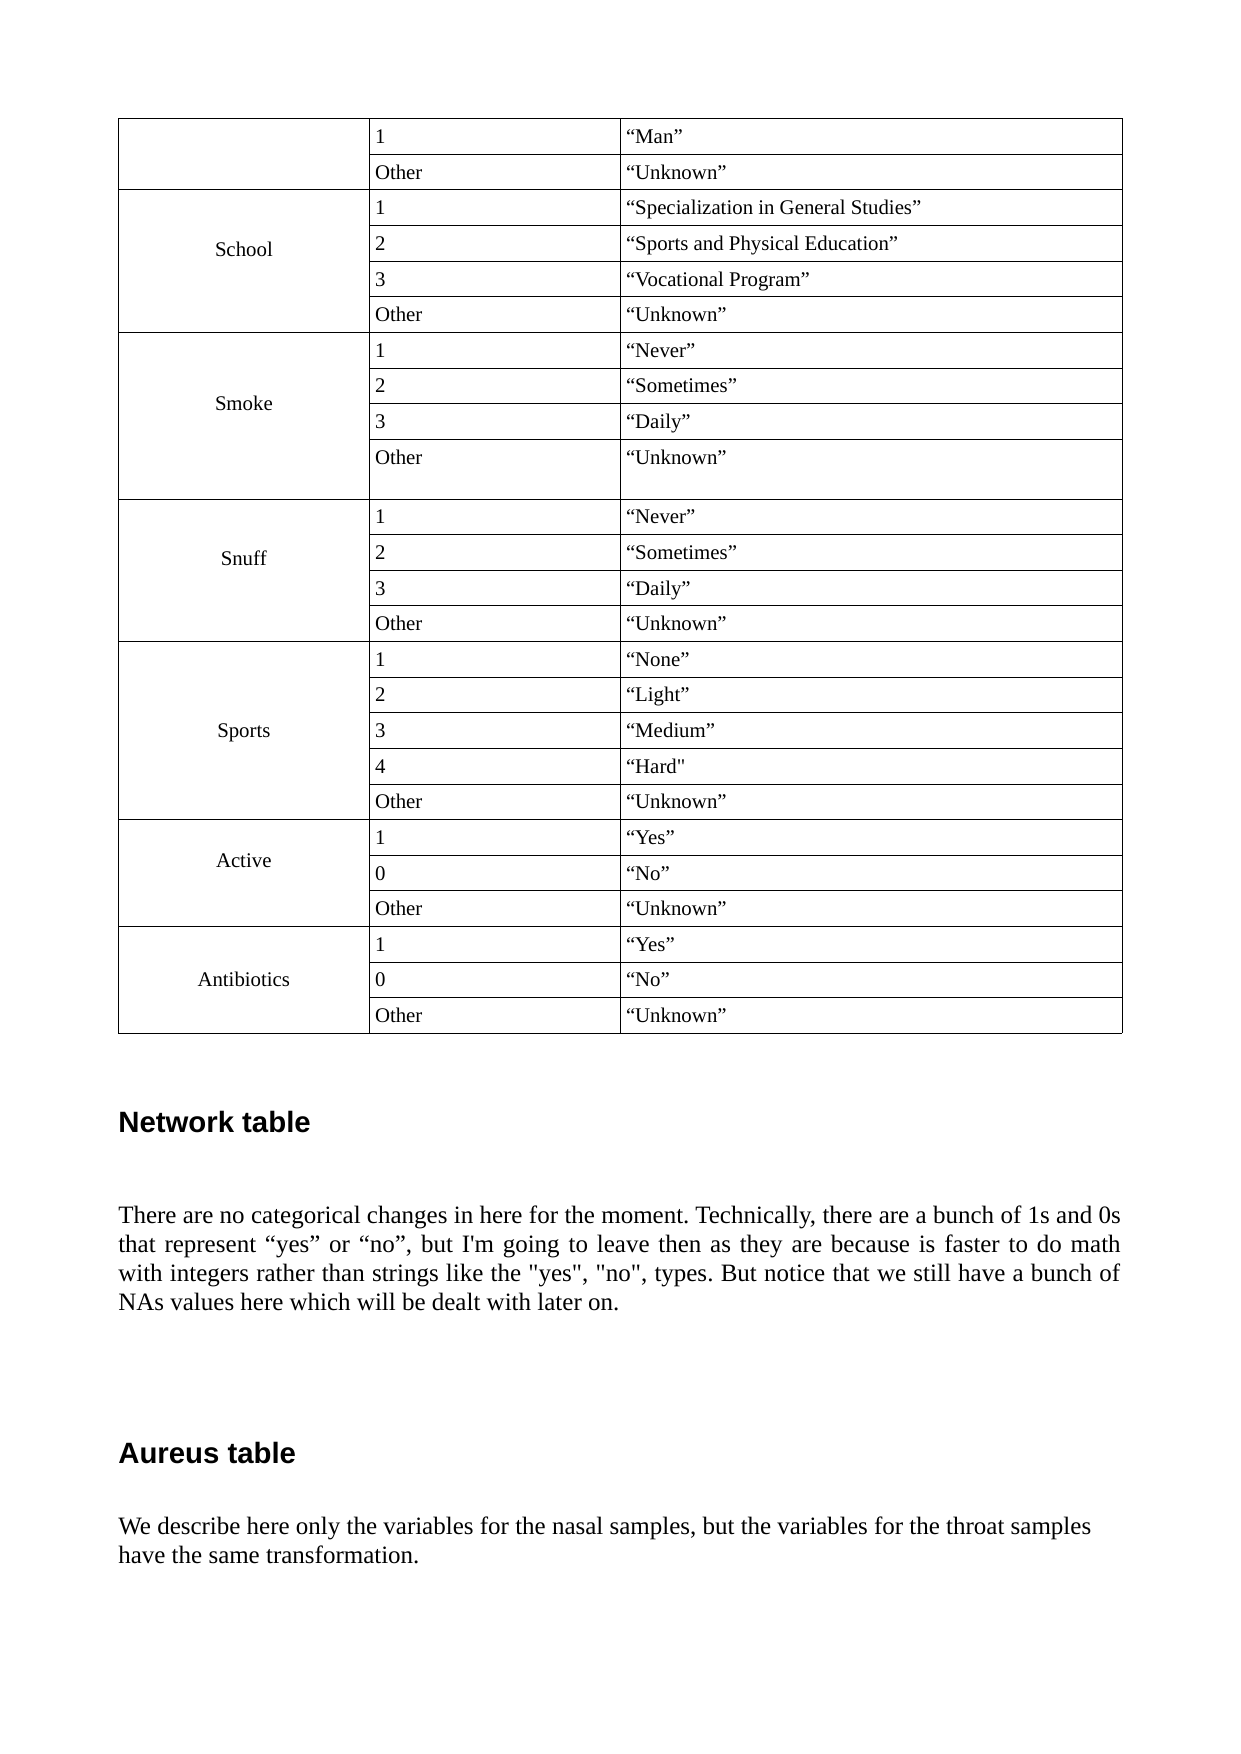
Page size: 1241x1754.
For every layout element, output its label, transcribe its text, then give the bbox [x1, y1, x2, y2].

table_cell Antibiotics [119, 927, 369, 1033]
table_cell “Unknown” [621, 440, 1122, 498]
table_cell Other [370, 785, 620, 819]
table_cell 3 [370, 404, 620, 439]
table_cell “Yes” [621, 820, 1122, 855]
table_cell 1 [370, 927, 620, 962]
table_cell 1 [370, 500, 620, 534]
table_cell “Unknown” [621, 891, 1122, 926]
table_cell 2 [370, 535, 620, 570]
table_cell “Unknown” [621, 606, 1122, 641]
subtitle Aureus table [118, 1436, 1122, 1470]
table_cell Sports [119, 642, 369, 819]
table_cell Other [370, 297, 620, 332]
table_cell Active [119, 820, 369, 926]
table_cell 2 [370, 369, 620, 403]
table_cell “Medium” [621, 713, 1122, 748]
table_cell Other [370, 440, 620, 498]
table_cell School [119, 190, 369, 332]
table_cell “Unknown” [621, 998, 1122, 1033]
subtitle Network table [118, 1105, 1122, 1139]
table_cell 2 [370, 678, 620, 712]
table_cell 1 [370, 333, 620, 367]
table_cell 0 [370, 856, 620, 890]
table_cell “Hard" [621, 749, 1122, 783]
table_cell 1 [370, 190, 620, 225]
table_cell “None” [621, 642, 1122, 677]
table_cell 1 [370, 642, 620, 677]
table_cell Other [370, 998, 620, 1033]
table_cell “Unknown” [621, 155, 1122, 189]
table_cell “No” [621, 856, 1122, 890]
table_cell 1 [370, 820, 620, 855]
table_cell [119, 119, 369, 189]
table_cell 3 [370, 571, 620, 605]
table_cell “Vocational Program” [621, 262, 1122, 296]
table_cell “Specialization in General Studies” [621, 190, 1122, 225]
table_cell Other [370, 155, 620, 189]
table_cell 2 [370, 226, 620, 261]
table_cell 4 [370, 749, 620, 783]
text We describe here only the variables for the nasal samples, but the variables for the throat samples have the same transformation. [118, 1511, 1122, 1569]
table_cell “Unknown” [621, 785, 1122, 819]
table_cell “Never” [621, 500, 1122, 534]
table_cell 3 [370, 713, 620, 748]
table_cell Other [370, 891, 620, 926]
table_cell “Daily” [621, 404, 1122, 439]
table_cell “Sometimes” [621, 535, 1122, 570]
table_cell Smoke [119, 333, 369, 498]
table_cell “Light” [621, 678, 1122, 712]
table_cell “Daily” [621, 571, 1122, 605]
table_cell “Never” [621, 333, 1122, 367]
table_cell 0 [370, 963, 620, 997]
text There are no categorical changes in here for the moment. Technically, there are a bunch of 1s and 0s that represent “yes” or “no”, but I'm going to leave then as they are because is faster to do math with integers rather than strings like the "yes", "no", types. But notice that we still have a bunch of NAs values here which will be dealt with later on. [118, 1200, 1122, 1315]
table_cell “Man” [621, 119, 1122, 154]
table_cell “No” [621, 963, 1122, 997]
table_cell 3 [370, 262, 620, 296]
table_cell 1 [370, 119, 620, 154]
table_cell “Yes” [621, 927, 1122, 962]
table_cell “Sports and Physical Education” [621, 226, 1122, 261]
table_cell “Sometimes” [621, 369, 1122, 403]
table_cell “Unknown” [621, 297, 1122, 332]
table_cell Snuff [119, 500, 369, 641]
table_cell Other [370, 606, 620, 641]
